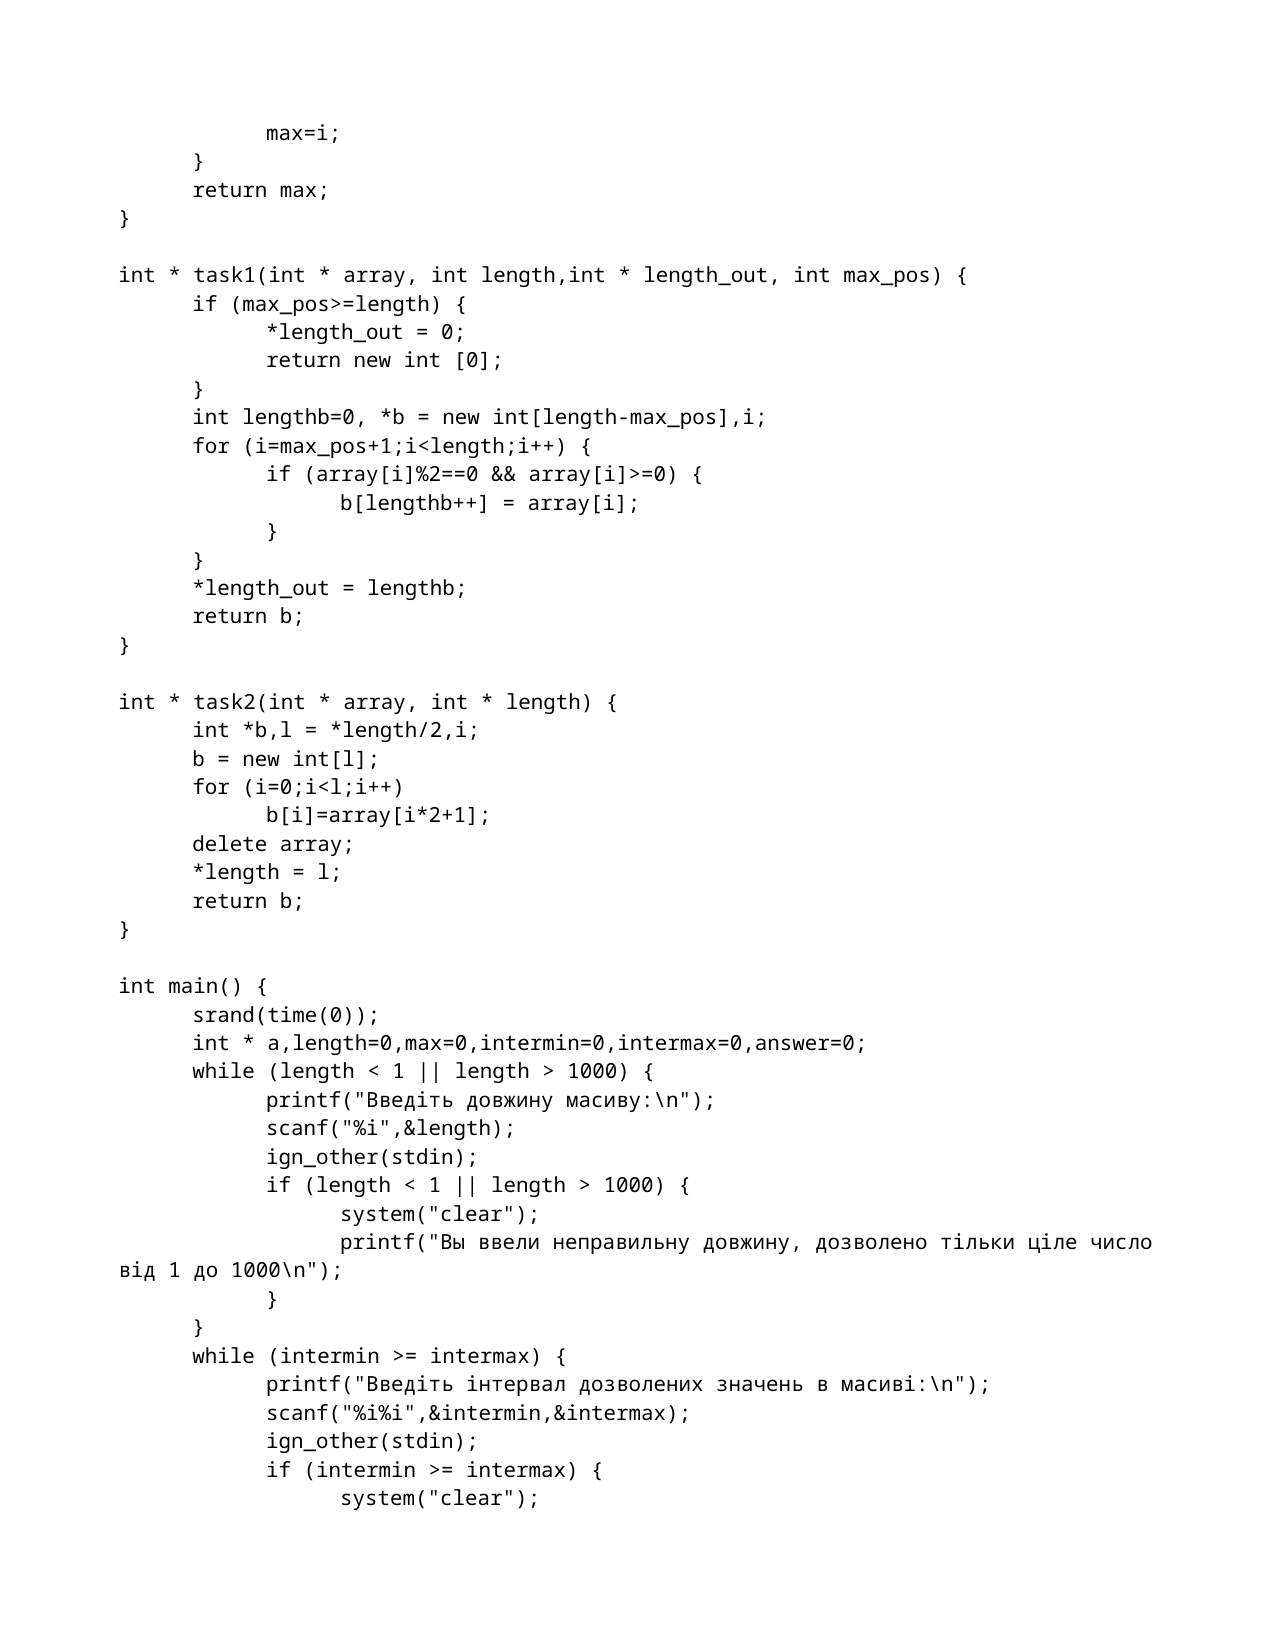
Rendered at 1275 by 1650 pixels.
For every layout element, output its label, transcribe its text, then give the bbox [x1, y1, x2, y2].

text return max; [118, 175, 1157, 203]
text *length_out = 0; [118, 317, 1157, 346]
text printf("Введіть інтервал дозволених значень в масиві:\n"); [118, 1369, 1157, 1398]
text int * task1(int * array, int length,int * length_out, int max_pos) { [118, 260, 1157, 289]
text if (max_pos>=length) { [118, 289, 1157, 317]
text int * a,length=0,max=0,intermin=0,intermax=0,answer=0; [118, 1028, 1157, 1057]
text system("clear"); [118, 1483, 1157, 1512]
text } [118, 147, 1157, 175]
text b[i]=array[i*2+1]; [118, 801, 1157, 829]
text int * task2(int * array, int * length) { [118, 687, 1157, 715]
text if (intermin >= intermax) { [118, 1455, 1157, 1483]
text } [118, 914, 1157, 943]
text } [118, 1312, 1157, 1341]
text *length_out = lengthb; [118, 573, 1157, 602]
text int *b,l = *length/2,i; [118, 715, 1157, 744]
text return new int [0]; [118, 346, 1157, 374]
text int main() { [118, 971, 1157, 1000]
text b[lengthb++] = array[i]; [118, 488, 1157, 516]
text } [118, 516, 1157, 545]
text } [118, 630, 1157, 658]
text } [118, 545, 1157, 573]
text } [118, 1284, 1157, 1312]
text scanf("%i",&length); [118, 1113, 1157, 1142]
text return b; [118, 886, 1157, 914]
text printf("Введіть довжину масиву:\n"); [118, 1085, 1157, 1113]
text b = new int[l]; [118, 744, 1157, 772]
text } [118, 374, 1157, 402]
text srand(time(0)); [118, 1000, 1157, 1028]
text while (intermin >= intermax) { [118, 1341, 1157, 1369]
text while (length < 1 || length > 1000) { [118, 1057, 1157, 1085]
text ign_other(stdin); [118, 1142, 1157, 1170]
text delete array; [118, 829, 1157, 857]
text ign_other(stdin); [118, 1426, 1157, 1455]
text } [118, 203, 1157, 232]
text printf("Вы ввели неправильну довжину, дозволено тільки ціле число від 1 до 1000\n"); [118, 1227, 1157, 1284]
text if (array[i]%2==0 && array[i]>=0) { [118, 459, 1157, 488]
text for (i=max_pos+1;i<length;i++) { [118, 431, 1157, 459]
text system("clear"); [118, 1199, 1157, 1227]
text if (length < 1 || length > 1000) { [118, 1170, 1157, 1199]
text max=i; [118, 118, 1157, 147]
text for (i=0;i<l;i++) [118, 772, 1157, 801]
text return b; [118, 602, 1157, 630]
text *length = l; [118, 857, 1157, 886]
text scanf("%i%i",&intermin,&intermax); [118, 1398, 1157, 1426]
text int lengthb=0, *b = new int[length-max_pos],i; [118, 402, 1157, 431]
